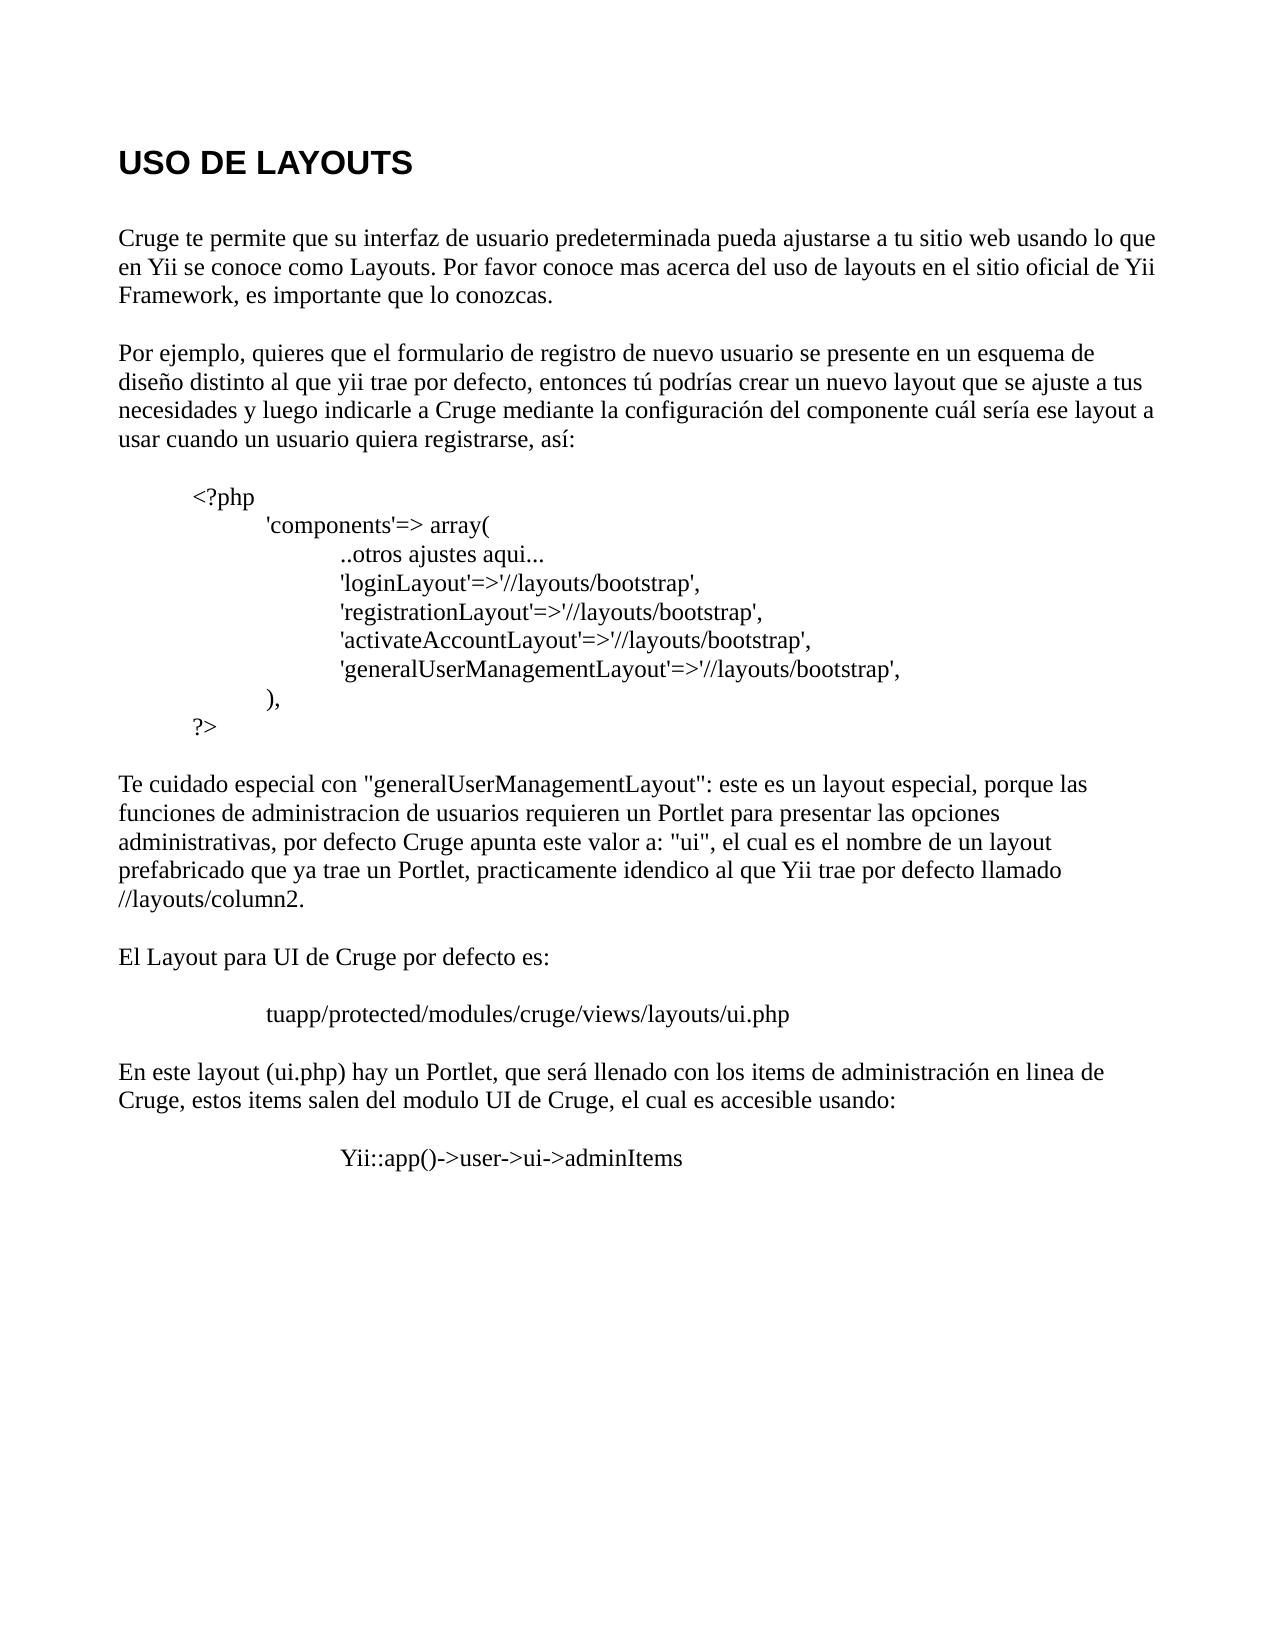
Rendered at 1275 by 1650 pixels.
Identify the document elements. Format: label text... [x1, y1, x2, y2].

text 'loginLayout'=>'//layouts/bootstrap', [118, 568, 1157, 597]
text ..otros ajustes aqui... [118, 539, 1157, 568]
text <?php [118, 482, 1157, 511]
text 'components'=> array( [118, 511, 1157, 539]
text 'registrationLayout'=>'//layouts/bootstrap', [118, 597, 1157, 626]
text El Layout para UI de Cruge por defecto es: [118, 942, 1157, 971]
subtitle USO DE LAYOUTS [118, 143, 1157, 182]
text ), [118, 683, 1157, 712]
text 'generalUserManagementLayout'=>'//layouts/bootstrap', [118, 654, 1157, 683]
text ?> [118, 712, 1157, 741]
text Te cuidado especial con "generalUserManagementLayout": este es un layout especial, porque las funciones de administracion de usuarios requieren un Portlet para presentar las opciones administrativas, por defecto Cruge apunta este valor a: "ui", el cual es el nombre de un layout prefabricado que ya trae un Portlet, practicamente idendico al que Yii trae por defecto llamado //layouts/column2. [118, 769, 1157, 913]
text En este layout (ui.php) hay un Portlet, que será llenado con los items de administración en linea de Cruge, estos items salen del modulo UI de Cruge, el cual es accesible usando: [118, 1057, 1157, 1114]
text Por ejemplo, quieres que el formulario de registro de nuevo usuario se presente en un esquema de diseño distinto al que yii trae por defecto, entonces tú podrías crear un nuevo layout que se ajuste a tus necesidades y luego indicarle a Cruge mediante la configuración del componente cuál sería ese layout a usar cuando un usuario quiera registrarse, así: [118, 338, 1157, 453]
text tuapp/protected/modules/cruge/views/layouts/ui.php [118, 999, 1157, 1028]
text Cruge te permite que su interfaz de usuario predeterminada pueda ajustarse a tu sitio web usando lo que en Yii se conoce como Layouts. Por favor conoce mas acerca del uso de layouts en el sitio oficial de Yii Framework, es importante que lo conozcas. [118, 223, 1157, 309]
text Yii::app()->user->ui->adminItems [118, 1143, 1157, 1172]
text 'activateAccountLayout'=>'//layouts/bootstrap', [118, 626, 1157, 654]
